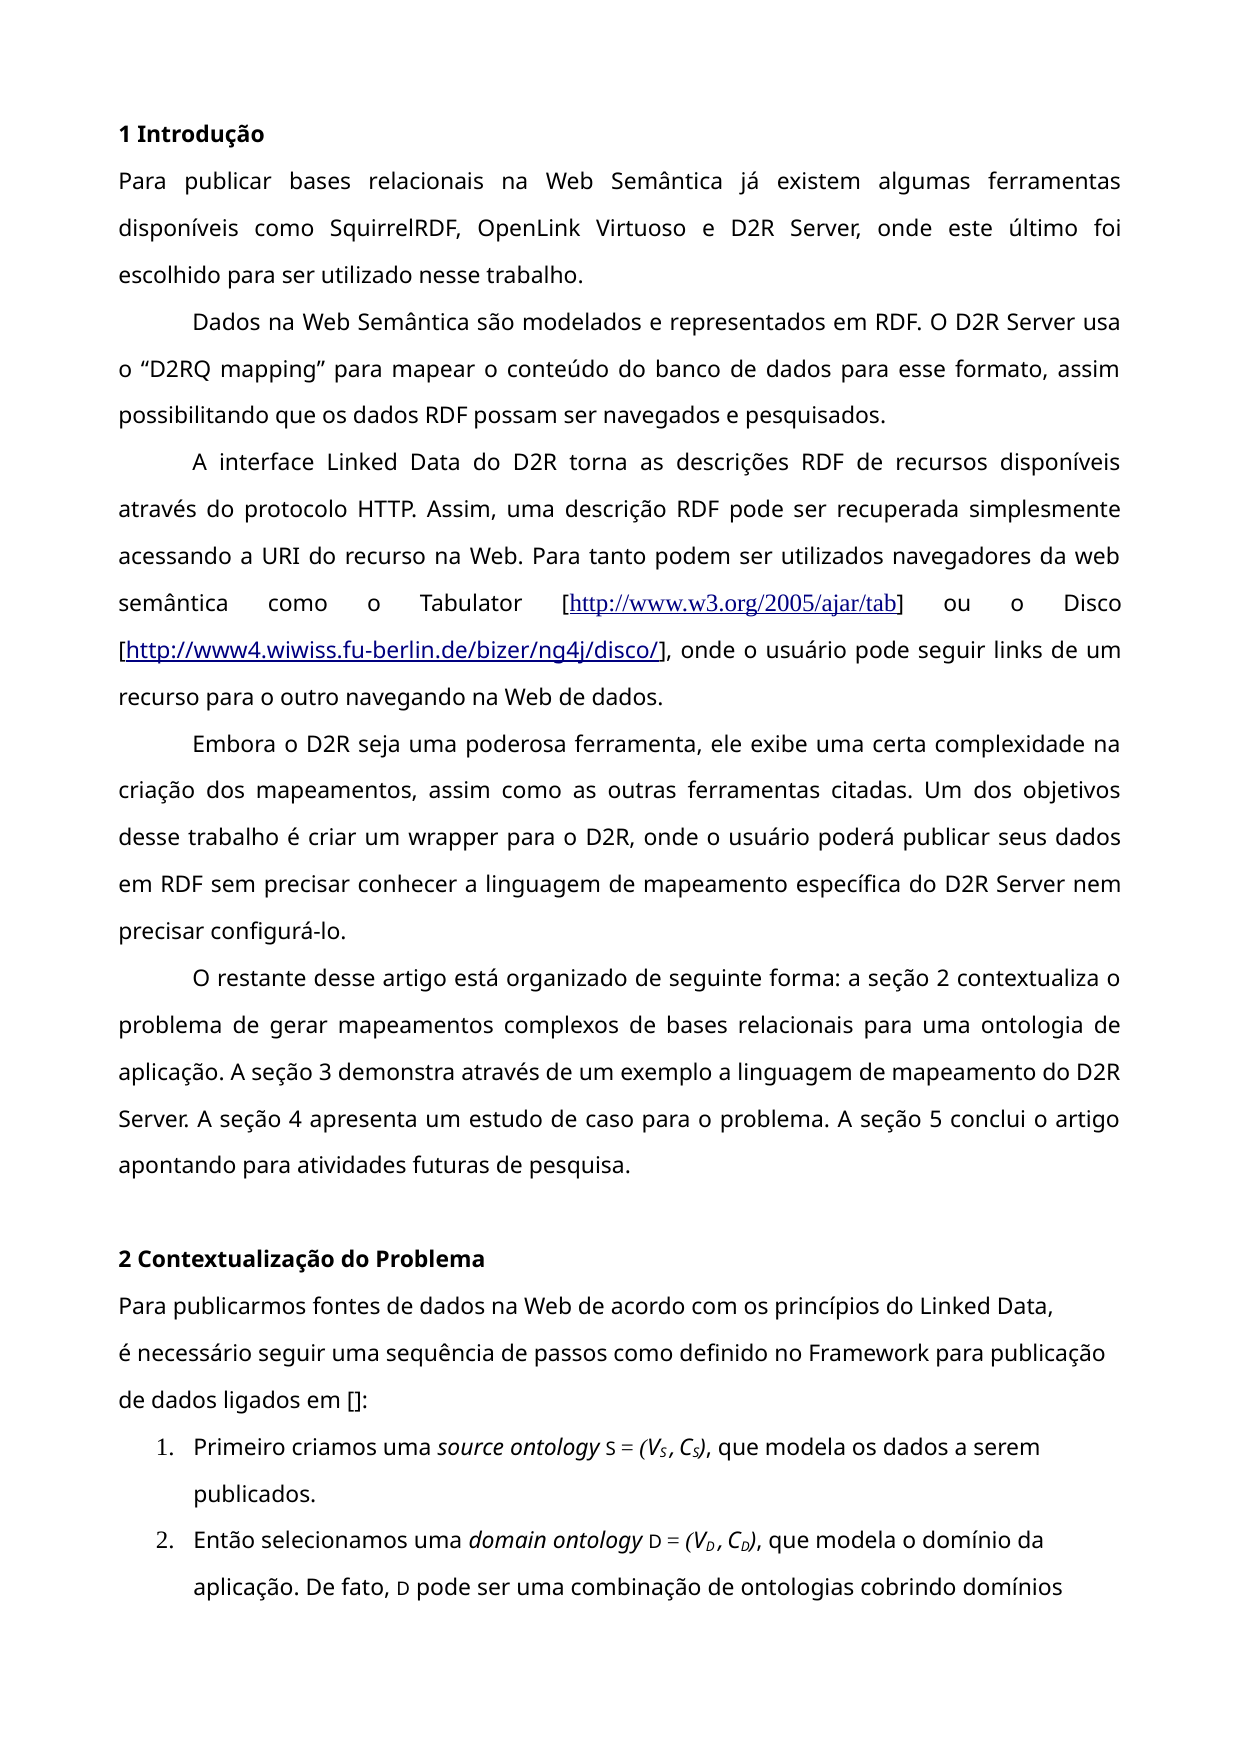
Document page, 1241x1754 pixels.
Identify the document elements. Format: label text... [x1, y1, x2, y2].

list Então selecionamos uma domain ontology D = (VD , CD), que modela o domínio da aplicação. De fato, D pode ser uma combinação de ontologias cobrindo domínios [156, 1524, 1122, 1602]
text A interface Linked Data do D2R torna as descrições RDF de recursos disponíveis através do protocolo HTTP. Assim, uma descrição RDF pode ser recuperada simplesmente acessando a URI do recurso na Web. Para tanto podem ser utilizados navegadores da web semântica como o Tabulator [http://www.w3.org/2005/ajar/tab] ou o Disco [http://www4.wiwiss.fu-berlin.de/bizer/ng4j/disco/], onde o usuário pode seguir links de um recurso para o outro navegando na Web de dados. [118, 446, 1122, 712]
text O restante desse artigo está organizado de seguinte forma: a seção 2 contextualiza o problema de gerar mapeamentos complexos de bases relacionais para uma ontologia de aplicação. A seção 3 demonstra através de um exemplo a linguagem de mapeamento do D2R Server. A seção 4 apresenta um estudo de caso para o problema. A seção 5 conclui o artigo apontando para atividades futuras de pesquisa. [118, 962, 1122, 1181]
text Para publicarmos fontes de dados na Web de acordo com os princípios do Linked Data, [118, 1290, 1122, 1321]
text é necessário seguir uma sequência de passos como definido no Framework para publicação de dados ligados em []: [118, 1337, 1122, 1415]
text Para publicar bases relacionais na Web Semântica já existem algumas ferramentas disponíveis como SquirrelRDF, OpenLink Virtuoso e D2R Server, onde este último foi escolhido para ser utilizado nesse trabalho. [118, 165, 1122, 290]
text Dados na Web Semântica são modelados e representados em RDF. O D2R Server usa o “D2RQ mapping” para mapear o conteúdo do banco de dados para esse formato, assim possibilitando que os dados RDF possam ser navegados e pesquisados. [118, 306, 1122, 431]
text Embora o D2R seja uma poderosa ferramenta, ele exibe uma certa complexidade na criação dos mapeamentos, assim como as outras ferramentas citadas. Um dos objetivos desse trabalho é criar um wrapper para o D2R, onde o usuário poderá publicar seus dados em RDF sem precisar conhecer a linguagem de mapeamento específica do D2R Server nem precisar configurá-lo. [118, 727, 1122, 946]
text 2 Contextualização do Problema [118, 1243, 1122, 1274]
list Primeiro criamos uma source ontology S = (VS , CS), que modela os dados a serem publicados. [156, 1431, 1122, 1509]
text 1 Introdução [118, 118, 1122, 149]
